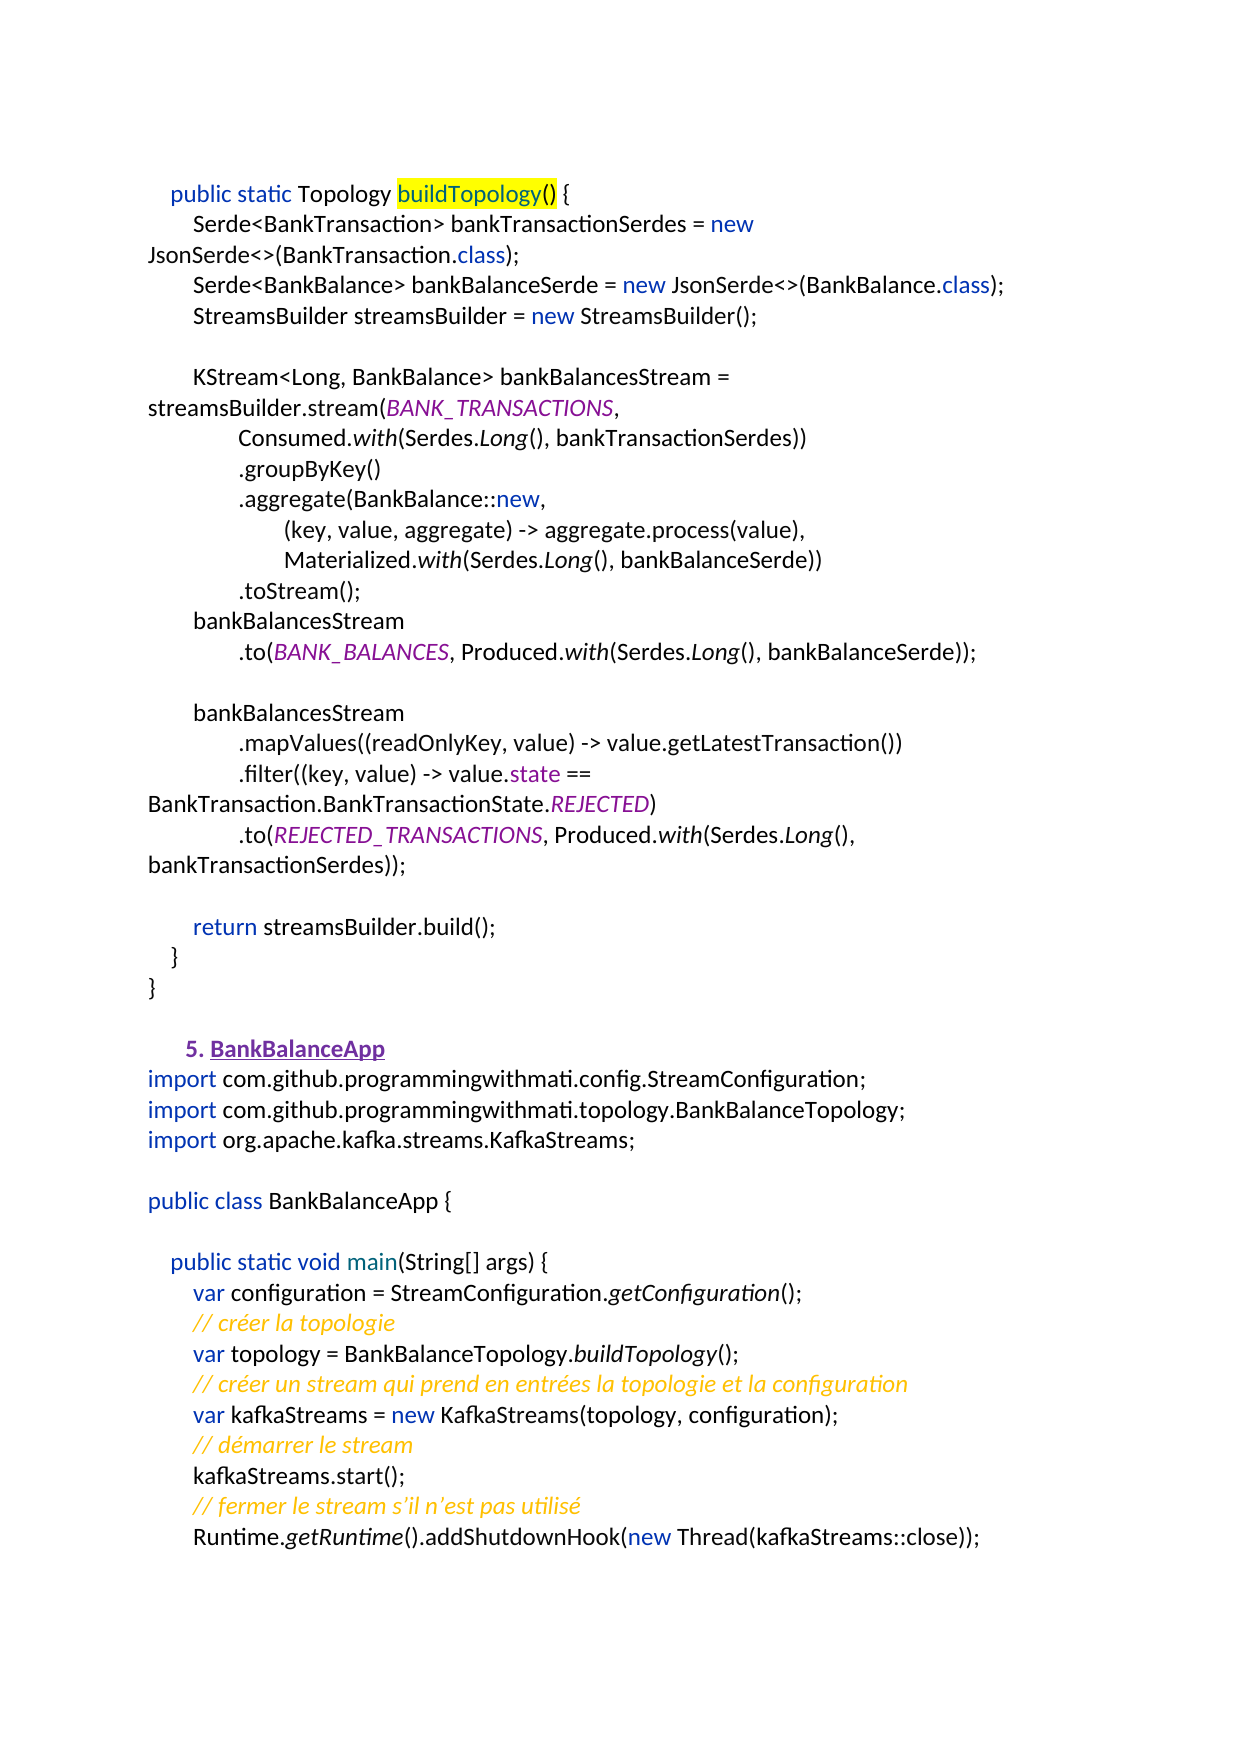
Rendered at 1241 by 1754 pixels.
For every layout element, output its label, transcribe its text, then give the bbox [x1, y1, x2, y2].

text public static Topology buildTopology() { Serde<BankTransaction> bankTransactionSerdes = new JsonSerde<>(BankTransaction.class); Serde<BankBalance> bankBalanceSerde = new JsonSerde<>(BankBalance.class); StreamsBuilder streamsBuilder = new StreamsBuilder(); KStream<Long, BankBalance> bankBalancesStream = streamsBuilder.stream(BANK_TRANSACTIONS, Consumed.with(Serdes.Long(), bankTransactionSerdes)) .groupByKey() .aggregate(BankBalance::new, (key, value, aggregate) -> aggregate.process(value), Materialized.with(Serdes.Long(), bankBalanceSerde)) .toStream(); bankBalancesStream .to(BANK_BALANCES, Produced.with(Serdes.Long(), bankBalanceSerde)); bankBalancesStream .mapValues((readOnlyKey, value) -> value.getLatestTransaction()) .filter((key, value) -> value.state == BankTransaction.BankTransactionState.REJECTED) .to(REJECTED_TRANSACTIONS, Produced.with(Serdes.Long(), bankTransactionSerdes)); return streamsBuilder.build(); } } [148, 148, 1093, 1002]
text // créer un stream qui prend en entrées la topologie et la configuration var kafkaStreams = new KafkaStreams(topology, configuration); // démarrer le stream kafkaStreams.start(); // fermer le stream s’il n’est pas utilisé Runtime.getRuntime().addShutdownHook(new Thread(kafkaStreams::close)); [148, 1368, 1093, 1552]
text // créer la topologie var topology = BankBalanceTopology.buildTopology(); [148, 1307, 1093, 1368]
text import com.github.programmingwithmati.config.StreamConfiguration; import com.github.programmingwithmati.topology.BankBalanceTopology; import org.apache.kafka.streams.KafkaStreams; public class BankBalanceApp { public static void main(String[] args) { var configuration = StreamConfiguration.getConfiguration(); [148, 1063, 1093, 1307]
text 5. BankBalanceApp [185, 1033, 1093, 1063]
